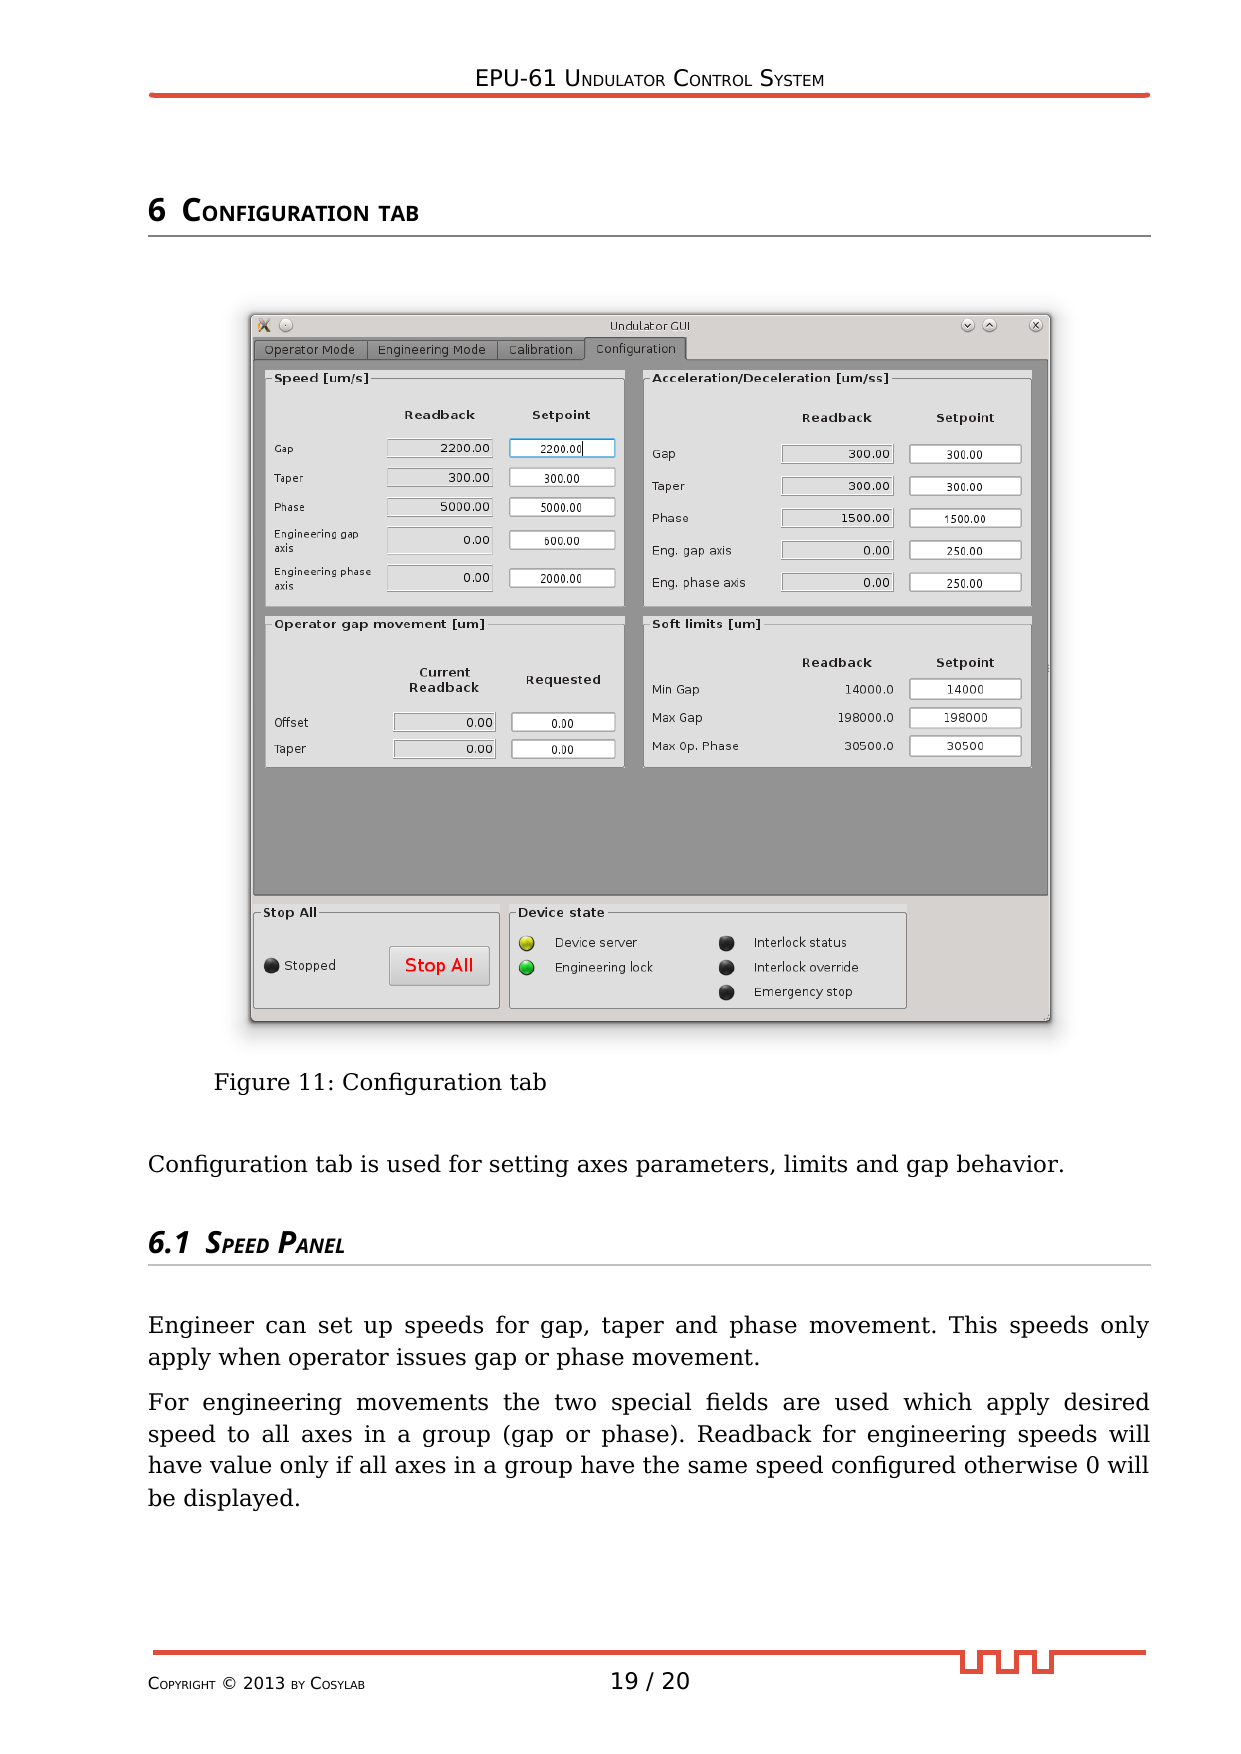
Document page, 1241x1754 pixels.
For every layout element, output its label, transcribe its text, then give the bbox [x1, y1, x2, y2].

picture [213, 277, 1087, 1058]
text Engineer can set up speeds for gap, taper and phase movement. This speeds only apply when operator issues gap or phase movement. [148, 1312, 1151, 1371]
text Figure 11: Configuration tab [213, 1069, 1086, 1096]
subtitle Speed Panel [148, 1221, 1151, 1264]
text Configuration tab is used for setting axes parameters, limits and gap behavior. [148, 1151, 1151, 1178]
text For engineering movements the two special fields are used which apply desired speed to all axes in a group (gap or phase). Readback for engineering speeds will have value only if all axes in a group have the same speed configured otherwise 0 will be displayed. [148, 1389, 1151, 1511]
subtitle Configuration tab [148, 187, 1151, 235]
